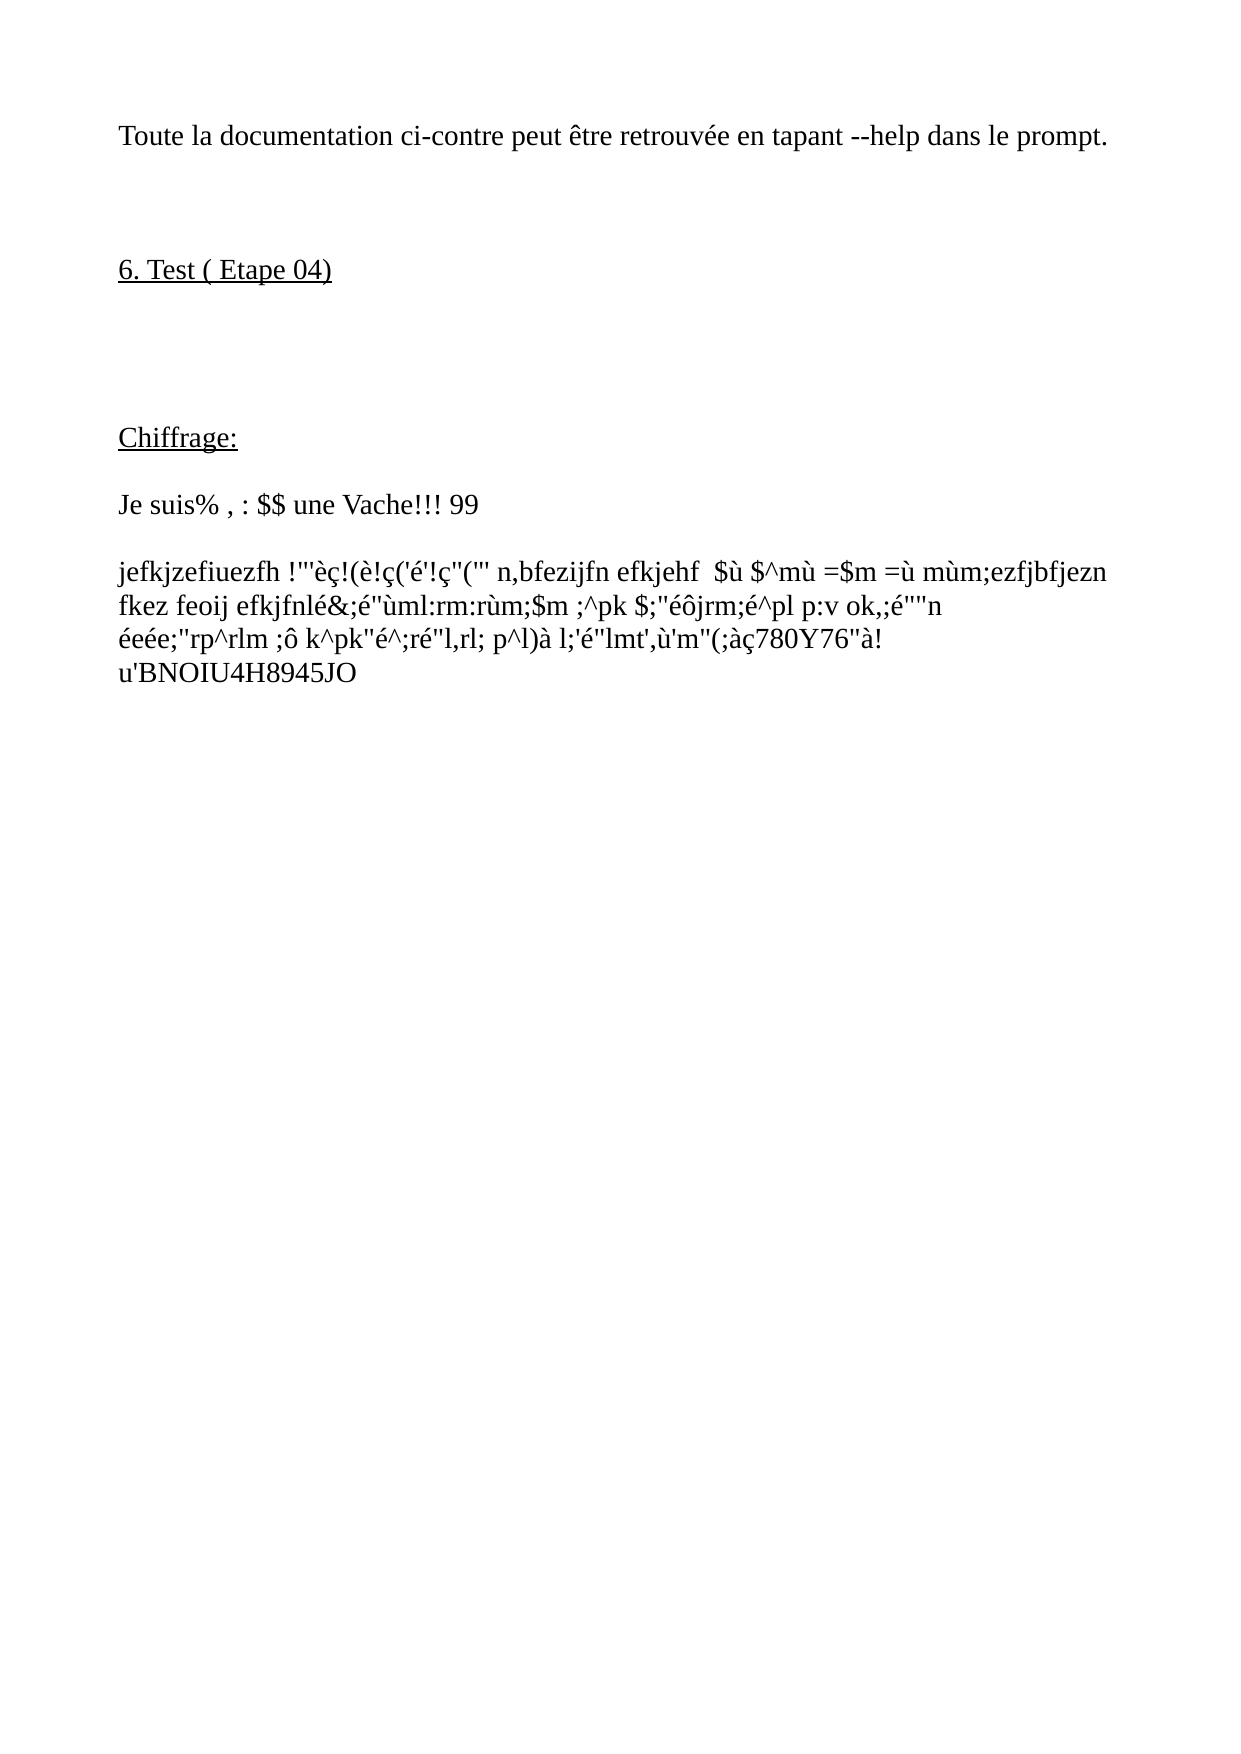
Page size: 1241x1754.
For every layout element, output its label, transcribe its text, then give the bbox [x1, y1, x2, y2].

subtitle Je suis% , : $$ une Vache!!! 99 [118, 487, 1122, 521]
subtitle Chiffrage: [118, 420, 1122, 453]
subtitle 6. Test ( Etape 04) [118, 252, 1122, 286]
subtitle Toute la documentation ci-contre peut être retrouvée en tapant --help dans le prompt. [118, 118, 1122, 152]
subtitle jefkjzefiuezfh !"'èç!(è!ç('é'!ç"("' n,bfezijfn efkjehf $ù $^mù =$m =ù mùm;ezfjbfjezn fkez feoij efkjfnlé&;é"ùml:rm:rùm;$m ;^pk $;"éôjrm;é^pl p:v ok,;é""n éeée;"rp^rlm ;ô k^pk"é^;ré"l,rl; p^l)à l;'é"lmt',ù'm"(;àç780Y76"à!u'BNOIU4H8945JO [118, 554, 1122, 688]
